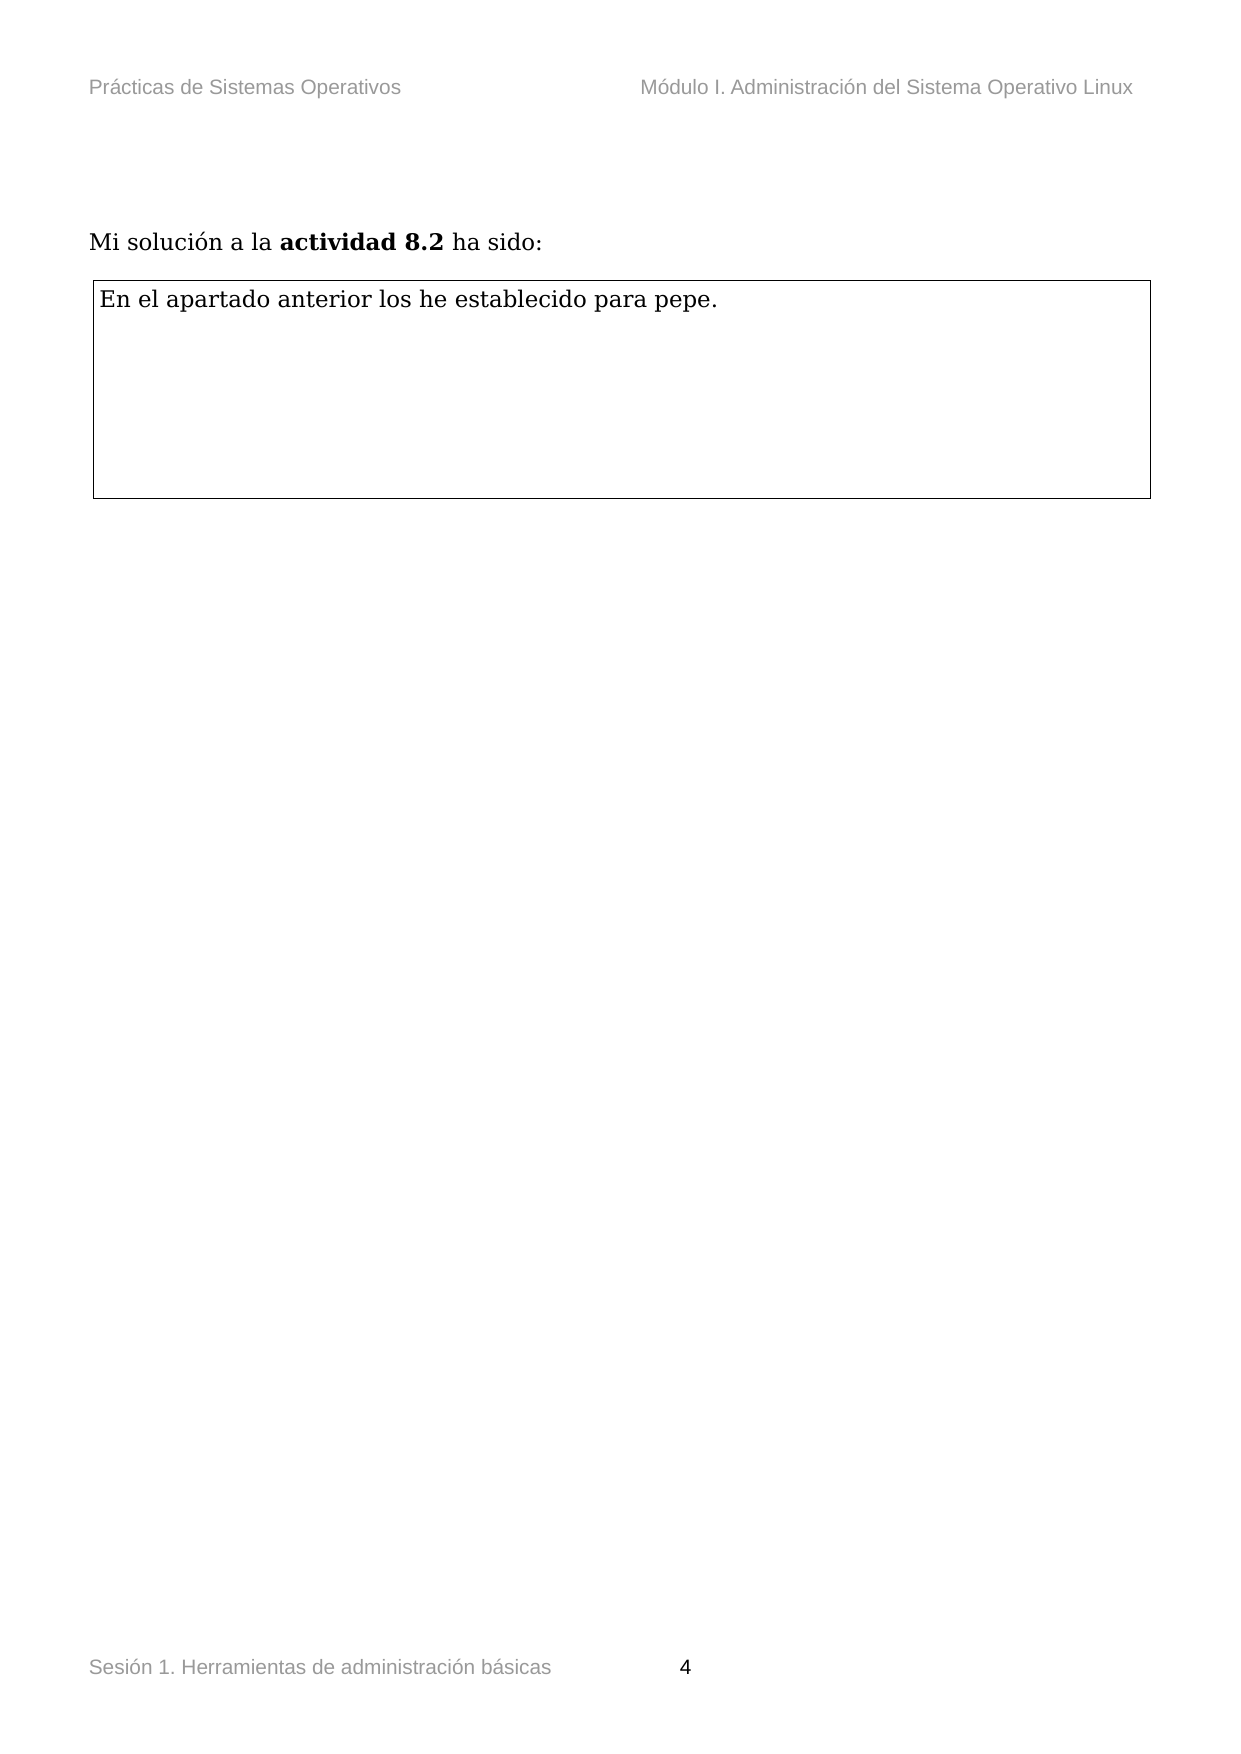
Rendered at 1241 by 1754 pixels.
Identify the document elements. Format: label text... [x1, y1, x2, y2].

text Mi solución a la actividad 8.2 ha sido: [89, 228, 1146, 256]
table_header En el apartado anterior los he establecido para pepe. [94, 281, 1150, 498]
